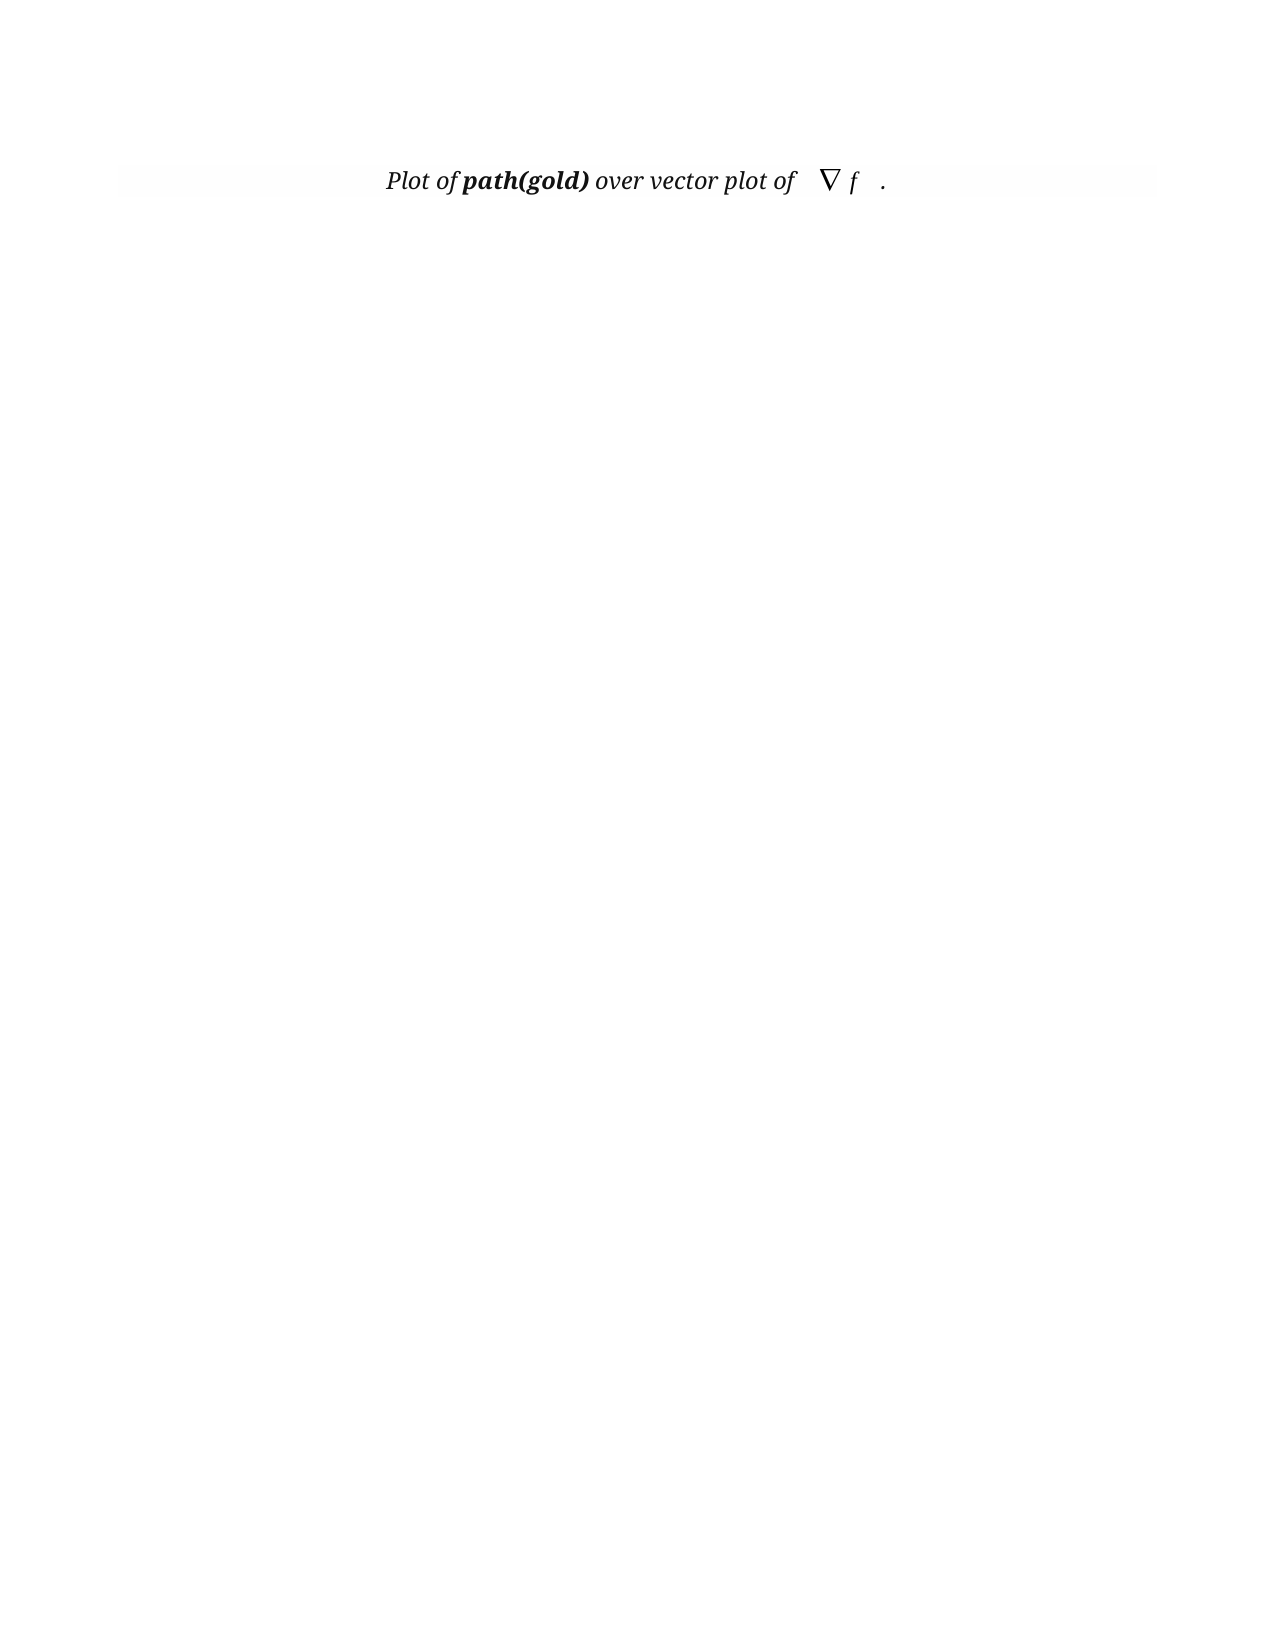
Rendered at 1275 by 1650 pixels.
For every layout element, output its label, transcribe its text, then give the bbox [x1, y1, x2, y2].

text Plot of path(gold) over vector plot of . [118, 165, 1157, 197]
